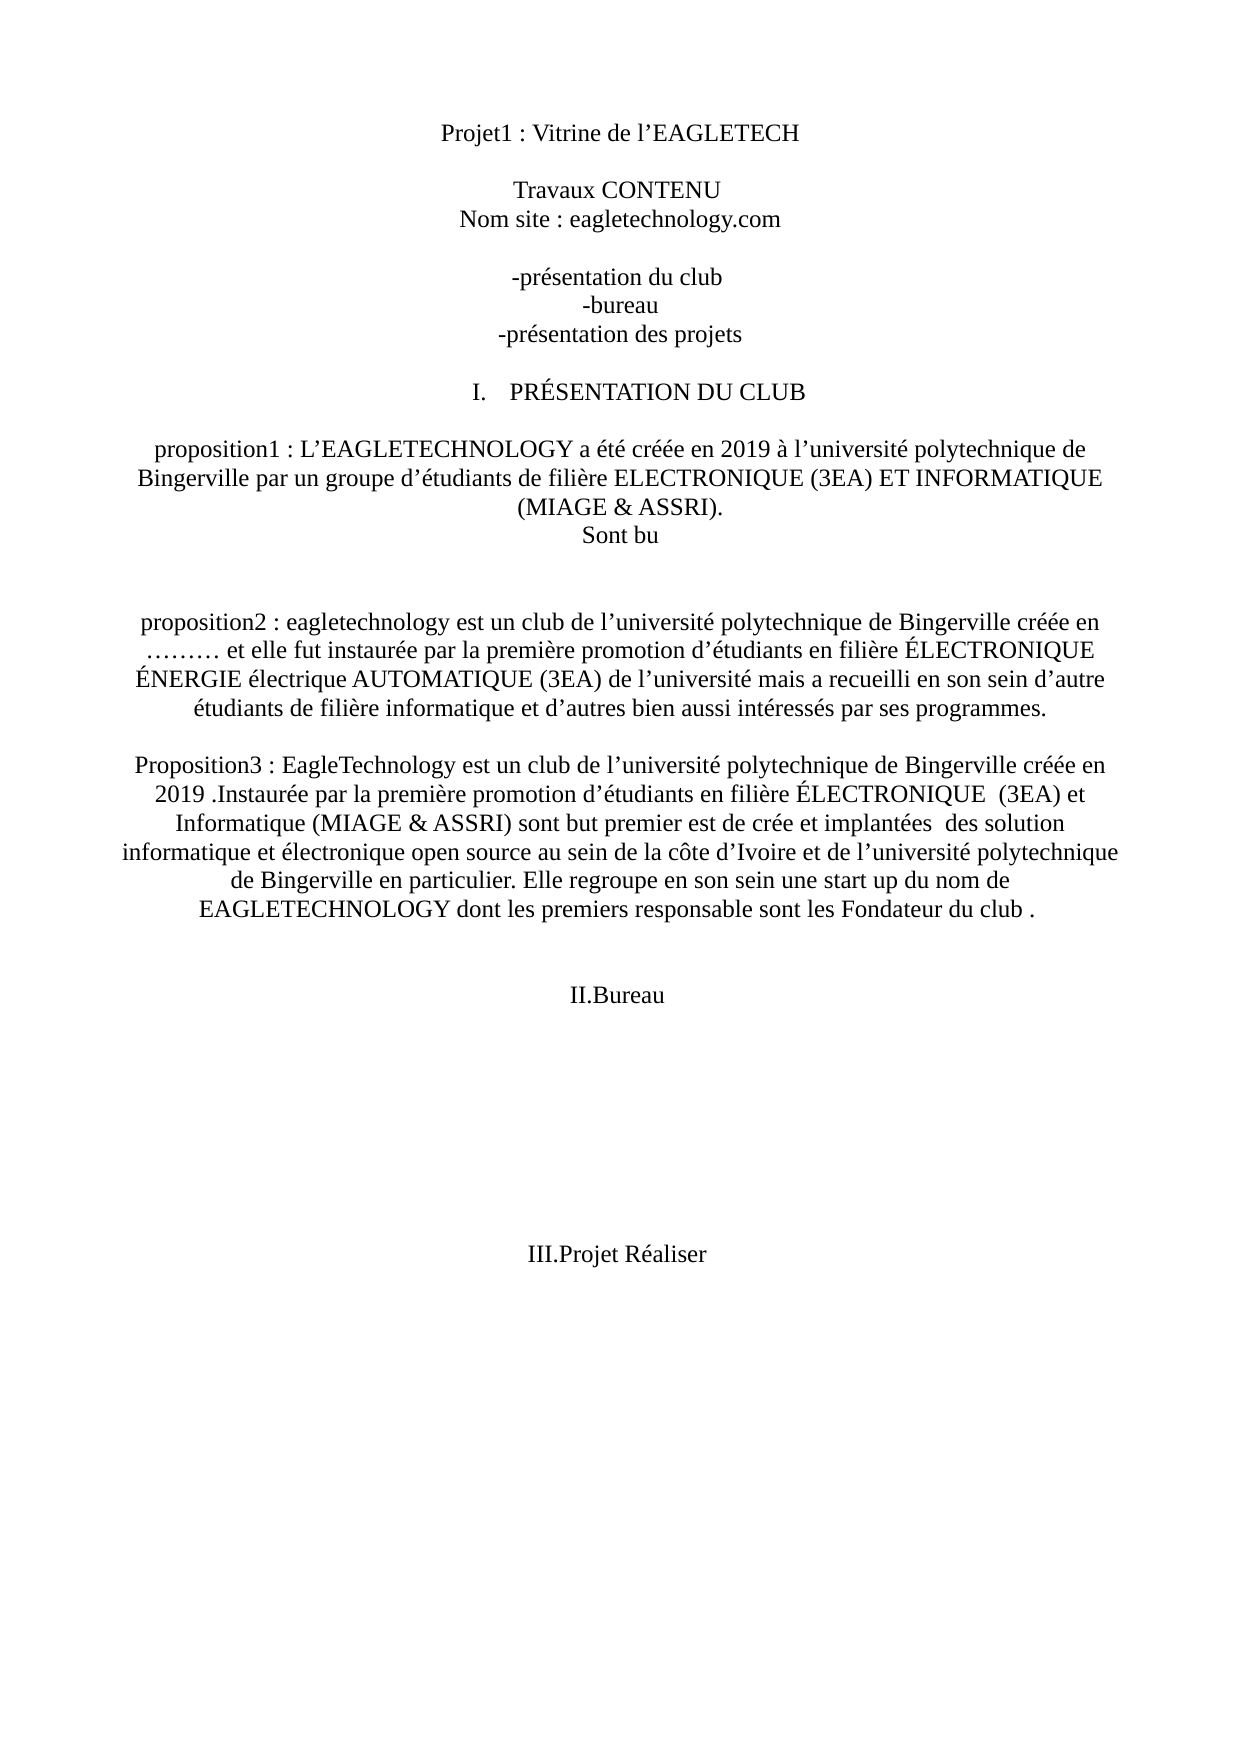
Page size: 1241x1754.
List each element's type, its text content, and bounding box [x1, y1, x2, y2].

list PRÉSENTATION DU CLUB [156, 377, 1122, 406]
text -présentation du club [118, 262, 1122, 291]
text Nom site : eagletechnology.com [118, 204, 1122, 233]
text Sont bu [118, 521, 1122, 549]
text II.Bureau [118, 981, 1122, 1009]
text Travaux CONTENU [118, 176, 1122, 204]
text III.Projet Réaliser [118, 1239, 1122, 1268]
text -bureau [118, 291, 1122, 319]
text Proposition3 : EagleTechnology est un club de l’université polytechnique de Bingerville créée en 2019 .Instaurée par la première promotion d’étudiants en filière ÉLECTRONIQUE (3EA) et Informatique (MIAGE & ASSRI) sont but premier est de crée et implantées des solution informatique et électronique open source au sein de la côte d’Ivoire et de l’université polytechnique de Bingerville en particulier. Elle regroupe en son sein une start up du nom de EAGLETECHNOLOGY dont les premiers responsable sont les Fondateur du club . [118, 751, 1122, 923]
text proposition2 : eagletechnology est un club de l’université polytechnique de Bingerville créée en ……… et elle fut instaurée par la première promotion d’étudiants en filière ÉLECTRONIQUE ÉNERGIE électrique AUTOMATIQUE (3EA) de l’université mais a recueilli en son sein d’autre étudiants de filière informatique et d’autres bien aussi intéressés par ses programmes. [118, 607, 1122, 722]
text -présentation des projets [118, 319, 1122, 348]
text proposition1 : L’EAGLETECHNOLOGY a été créée en 2019 à l’université polytechnique de Bingerville par un groupe d’étudiants de filière ELECTRONIQUE (3EA) ET INFORMATIQUE (MIAGE & ASSRI). [118, 434, 1122, 521]
text Projet1 : Vitrine de l’EAGLETECH [118, 118, 1122, 147]
